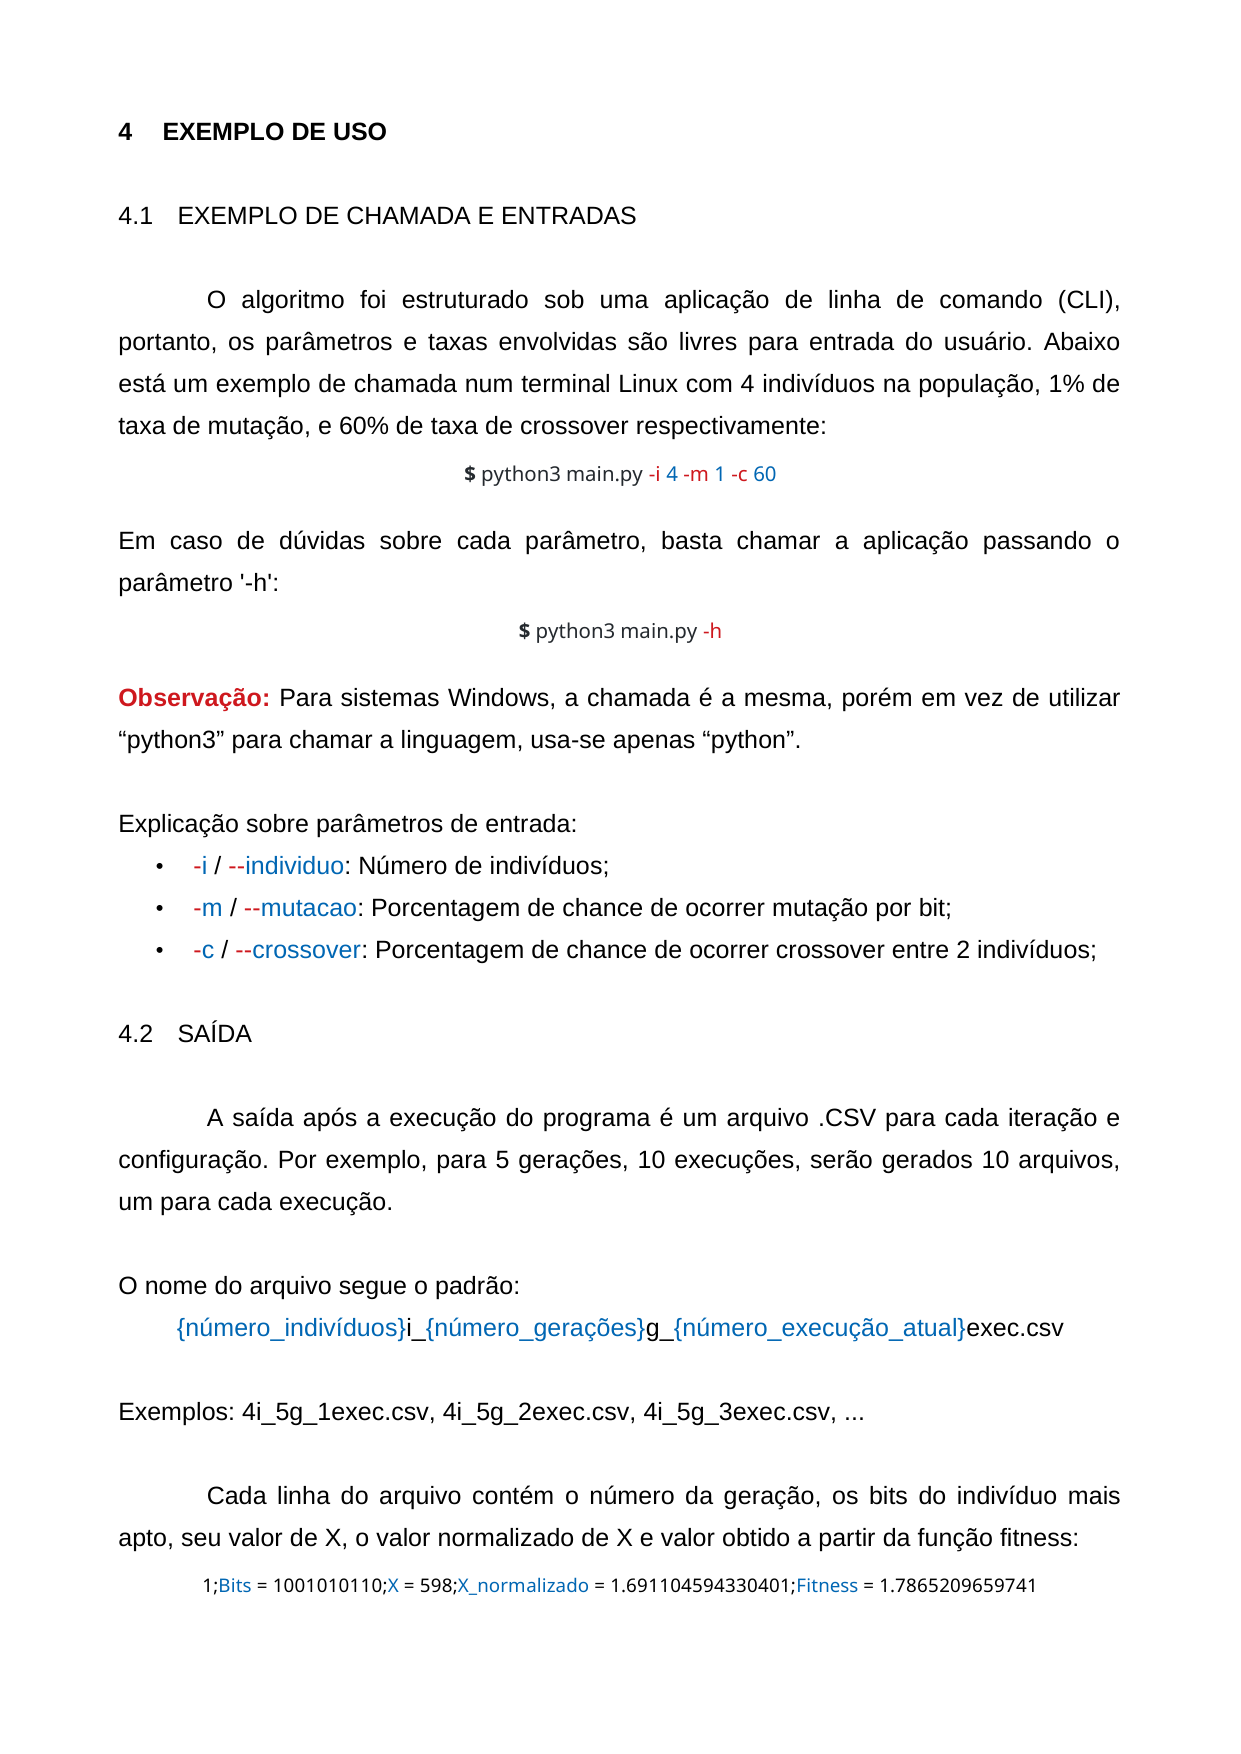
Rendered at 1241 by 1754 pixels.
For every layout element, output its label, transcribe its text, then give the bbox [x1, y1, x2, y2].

text $ python3 main.py -i 4 -m 1 -c 60 [464, 460, 776, 488]
text Explicação sobre parâmetros de entrada: [118, 810, 1122, 838]
list -c / --crossover: Porcentagem de chance de ocorrer crossover entre 2 indivíduos; [156, 936, 1122, 964]
subtitle Saída [118, 1020, 1122, 1048]
list -m / --mutacao: Porcentagem de chance de ocorrer mutação por bit; [156, 894, 1122, 922]
text Cada linha do arquivo contém o número da geração, os bits do indivíduo mais apto, seu valor de X, o valor normalizado de X e valor obtido a partir da função fitness: [118, 1482, 1122, 1552]
text {número_indivíduos}i_{número_gerações}g_{número_execução_atual}exec.csv [118, 1314, 1122, 1342]
text Exemplos: 4i_5g_1exec.csv, 4i_5g_2exec.csv, 4i_5g_3exec.csv, ... [118, 1398, 1122, 1426]
subtitle Exemplo de chamada e entradas [118, 202, 1122, 230]
text $ python3 main.py -h [518, 617, 722, 645]
text 1;Bits = 1001010110;X = 598;X_normalizado = 1.691104594330401;Fitness = 1.7865209659741 [202, 1571, 1038, 1597]
list -i / --individuo: Número de indivíduos; [156, 852, 1122, 880]
text O algoritmo foi estruturado sob uma aplicação de linha de comando (CLI), portanto, os parâmetros e taxas envolvidas são livres para entrada do usuário. Abaixo está um exemplo de chamada num terminal Linux com 4 indivíduos na população, 1% de taxa de mutação, e 60% de taxa de crossover respectivamente: [118, 286, 1122, 440]
text O nome do arquivo segue o padrão: [118, 1272, 1122, 1300]
text Em caso de dúvidas sobre cada parâmetro, basta chamar a aplicação passando o parâmetro '-h': [118, 527, 1122, 597]
text Observação: Para sistemas Windows, a chamada é a mesma, porém em vez de utilizar “python3” para chamar a linguagem, usa-se apenas “python”. [118, 684, 1122, 754]
subtitle Exemplo de USO [118, 118, 1122, 146]
text A saída após a execução do programa é um arquivo .CSV para cada iteração e configuração. Por exemplo, para 5 gerações, 10 execuções, serão gerados 10 arquivos, um para cada execução. [118, 1104, 1122, 1216]
